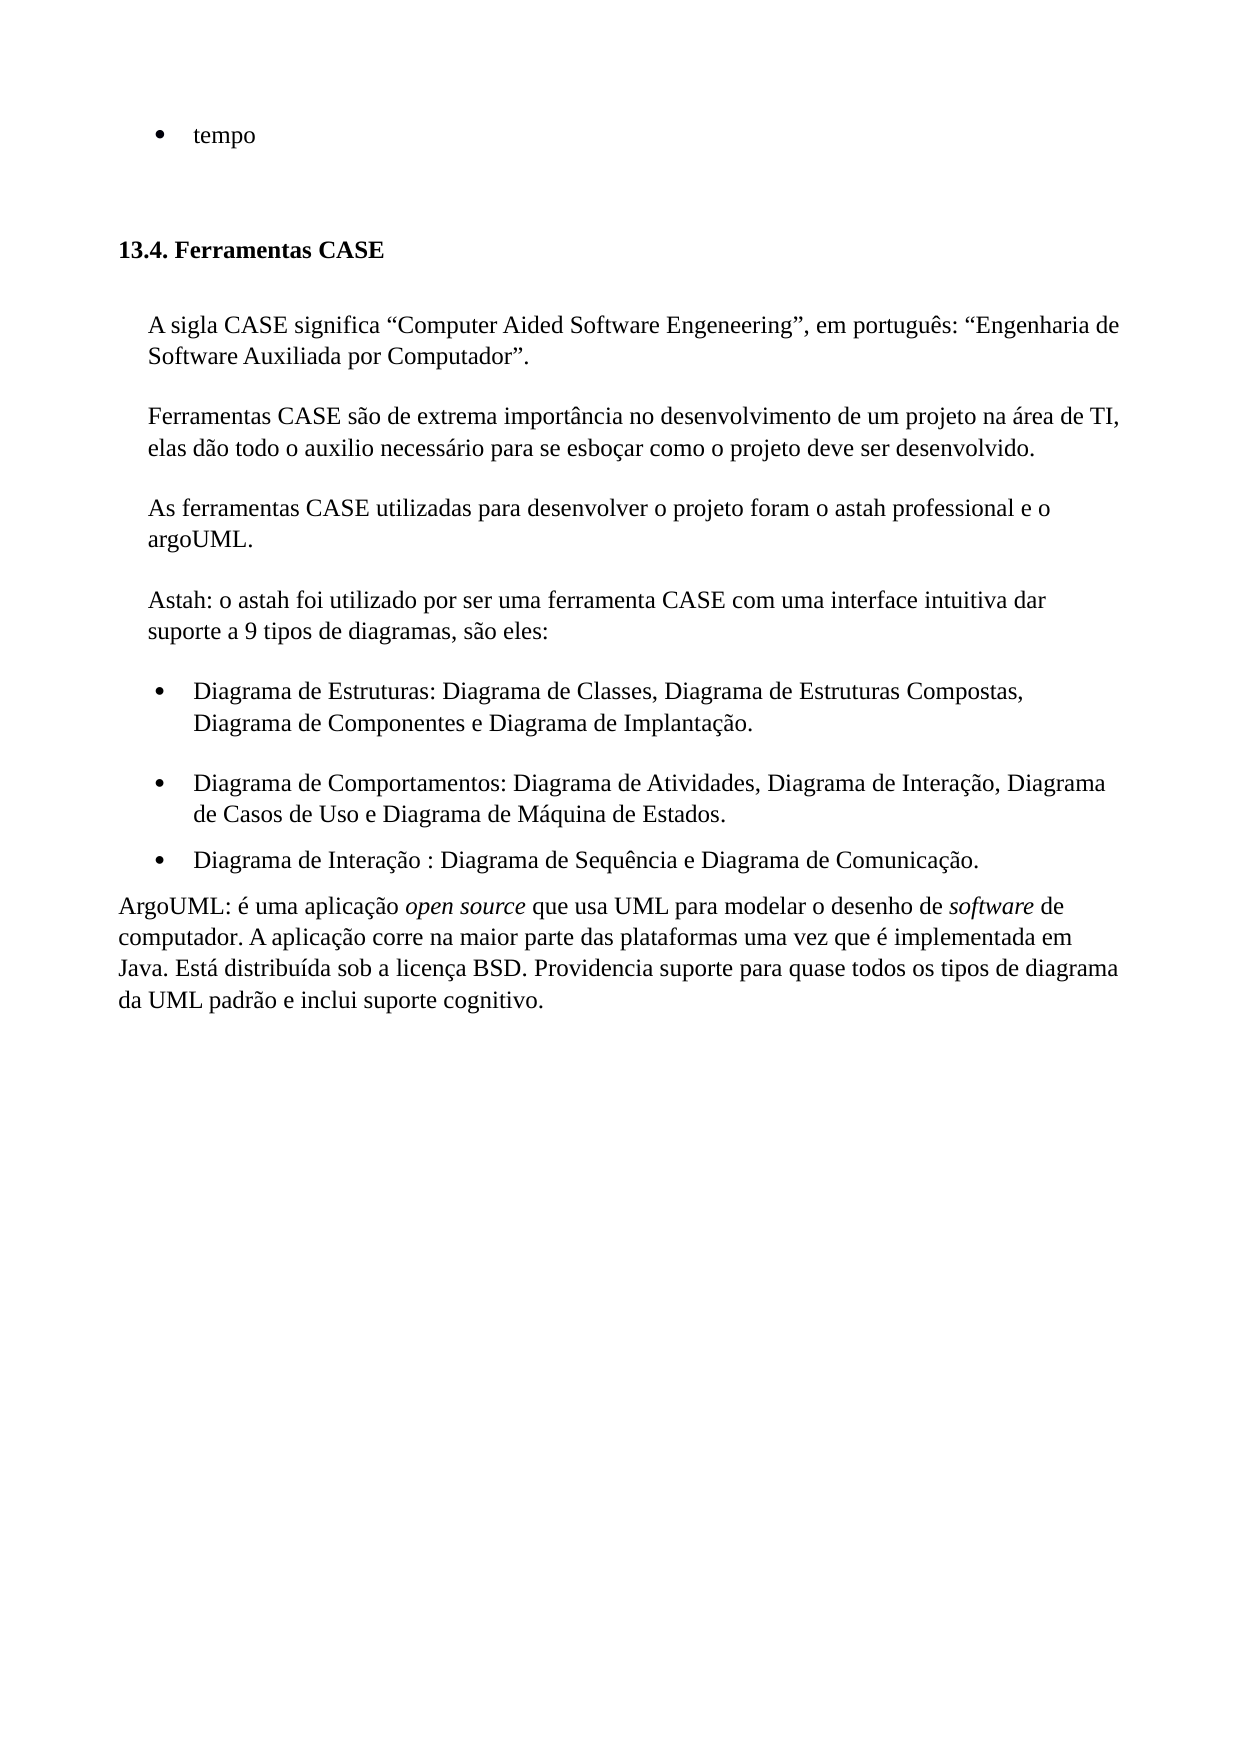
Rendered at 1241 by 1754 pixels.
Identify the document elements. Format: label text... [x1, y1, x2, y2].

text ArgoUML: é uma aplicação open source que usa UML para modelar o desenho de software de computador. A aplicação corre na maior parte das plataformas uma vez que é implementada em Java. Está distribuída sob a licença BSD. Providencia suporte para quase todos os tipos de diagrama da UML padrão e inclui suporte cognitivo. [118, 888, 1122, 1013]
list tempo [156, 118, 1122, 149]
list Diagrama de Comportamentos: Diagrama de Atividades, Diagrama de Interação, Diagrama de Casos de Uso e Diagrama de Máquina de Estados. [156, 766, 1122, 828]
list Diagrama de Estruturas: Diagrama de Classes, Diagrama de Estruturas Compostas, Diagrama de Componentes e Diagrama de Implantação. [156, 674, 1122, 736]
text Astah: o astah foi utilizado por ser uma ferramenta CASE com uma interface intuitiva dar suporte a 9 tipos de diagramas, são eles: [148, 582, 1122, 645]
text As ferramentas CASE utilizadas para desenvolver o projeto foram o astah professional e o argoUML. [148, 491, 1122, 553]
text A sigla CASE significa “Computer Aided Software Engeneering”, em português: “Engenharia de Software Auxiliada por Computador”. [148, 307, 1122, 370]
list Diagrama de Interação : Diagrama de Sequência e Diagrama de Comunicação. [156, 843, 1122, 874]
subtitle 13.4. Ferramentas CASE [118, 235, 1122, 263]
text Ferramentas CASE são de extrema importância no desenvolvimento de um projeto na área de TI, elas dão todo o auxilio necessário para se esboçar como o projeto deve ser desenvolvido. [148, 399, 1122, 461]
